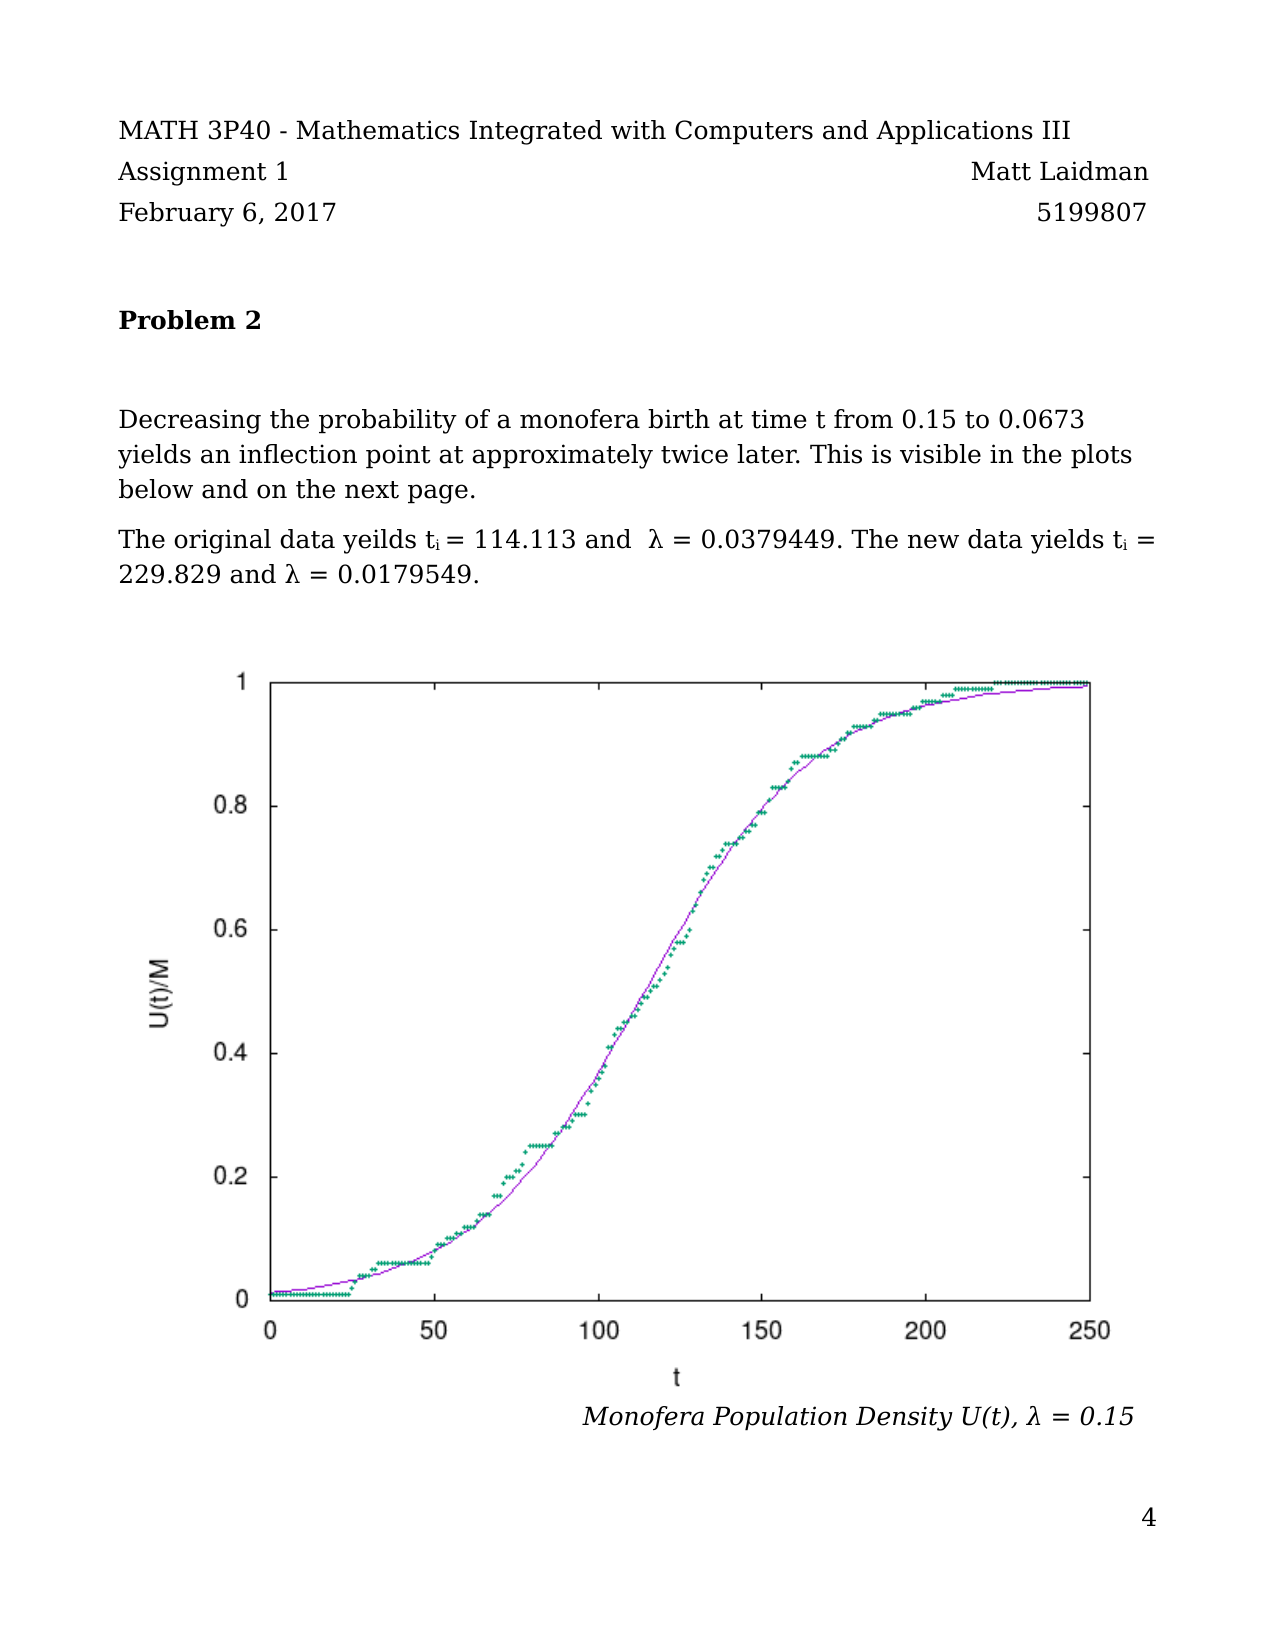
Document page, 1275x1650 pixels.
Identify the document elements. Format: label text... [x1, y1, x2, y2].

text [138, 639, 1137, 651]
text The original data yeilds ti = 114.113 and λ = 0.0379449. The new data yields ti = 229.829 and λ = 0.0179549. [118, 525, 1157, 589]
text Monofera Population Density U(t), λ = 0.15 [138, 1402, 1137, 1431]
text Problem 2 [118, 306, 1157, 335]
picture [137, 651, 1138, 1402]
text Decreasing the probability of a monofera birth at time t from 0.15 to 0.0673 yields an inflection point at approximately twice later. This is visible in the plots below and on the next page. [118, 405, 1157, 504]
